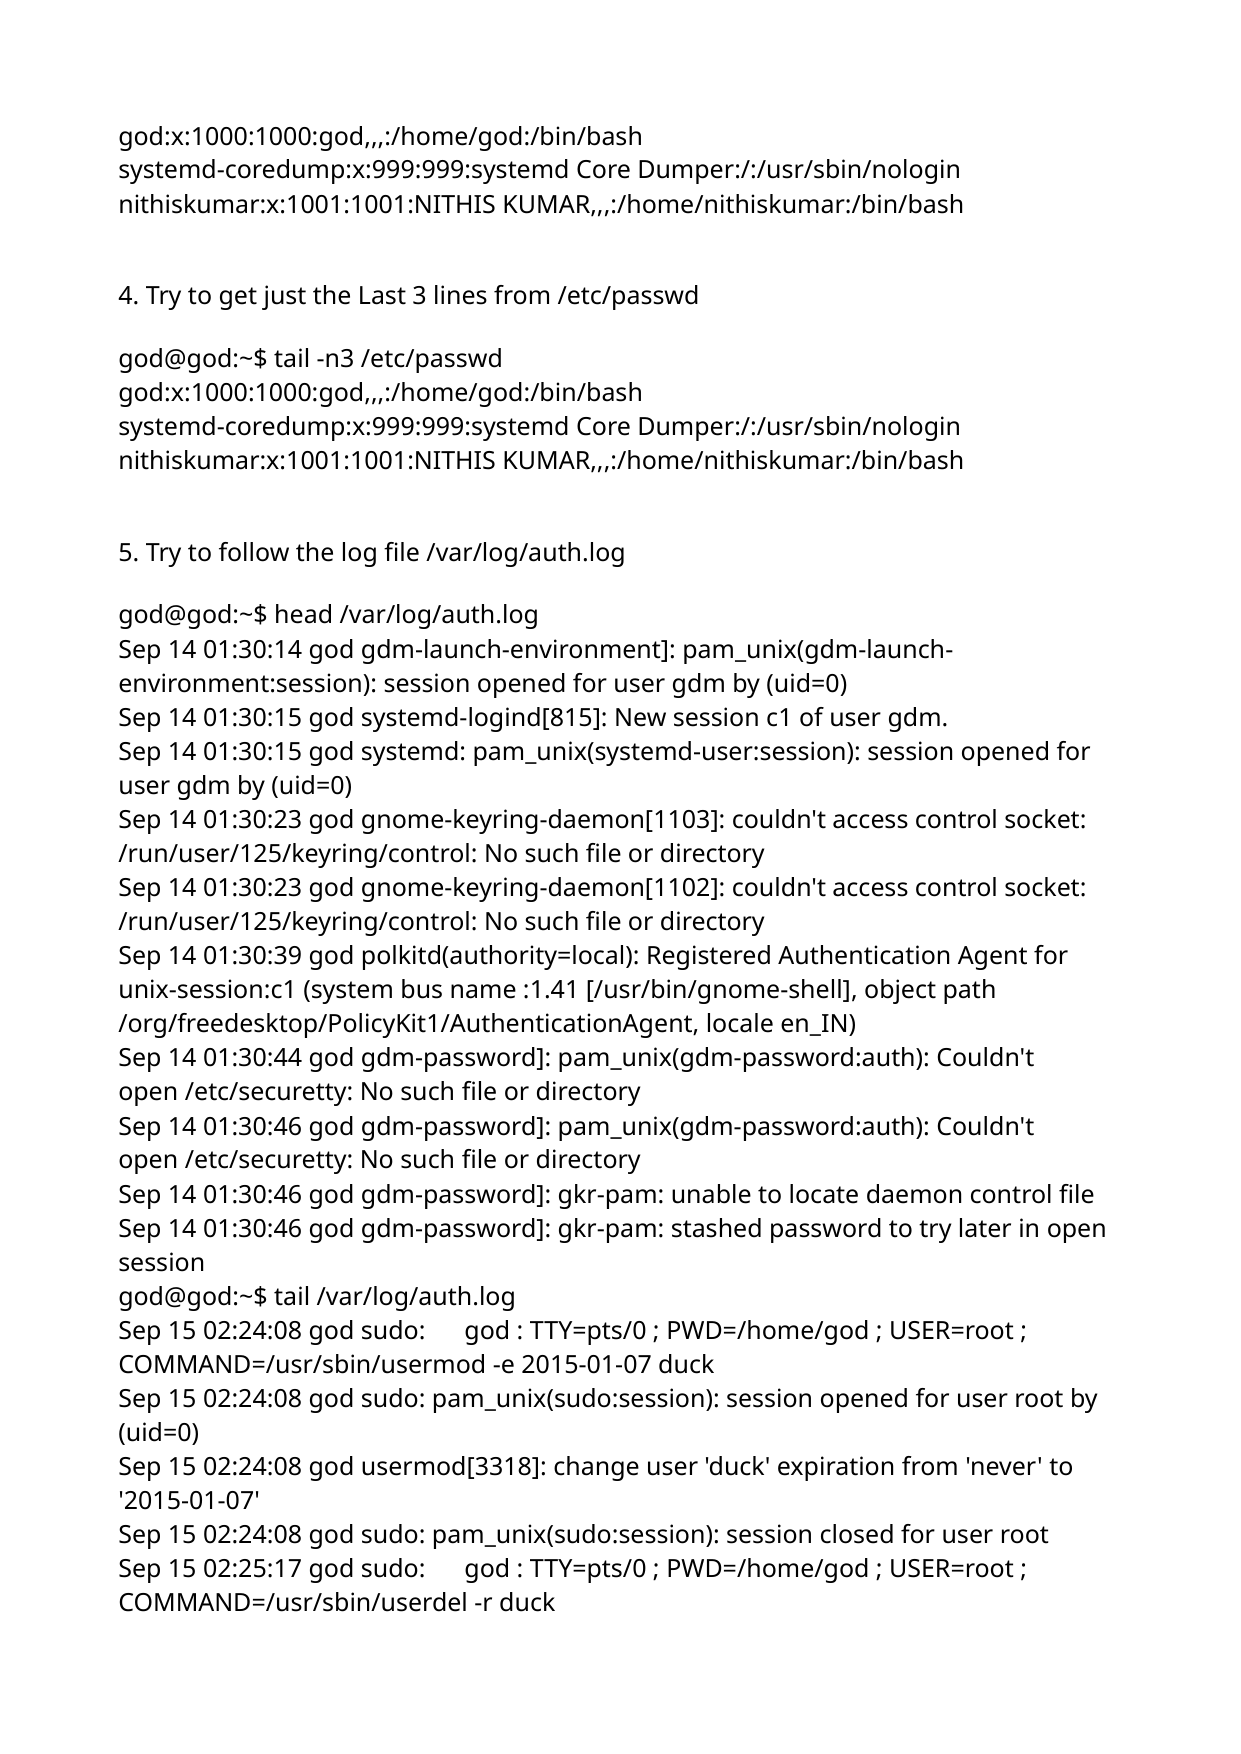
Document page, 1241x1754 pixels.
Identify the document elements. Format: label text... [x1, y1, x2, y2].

text Sep 15 02:24:08 god usermod[3318]: change user 'duck' expiration from 'never' to '2015-01-07' [118, 1449, 1122, 1517]
text 5. Try to follow the log file /var/log/auth.log [118, 534, 1122, 568]
text nithiskumar:x:1001:1001:NITHIS KUMAR,,,:/home/nithiskumar:/bin/bash [118, 443, 1122, 477]
text god@god:~$ head /var/log/auth.log [118, 597, 1122, 631]
text god@god:~$ tail /var/log/auth.log [118, 1278, 1122, 1312]
text Sep 14 01:30:44 god gdm-password]: pam_unix(gdm-password:auth): Couldn't open /etc/securetty: No such file or directory [118, 1040, 1122, 1108]
text Sep 14 01:30:46 god gdm-password]: gkr-pam: unable to locate daemon control file [118, 1176, 1122, 1210]
text Sep 14 01:30:23 god gnome-keyring-daemon[1103]: couldn't access control socket: /run/user/125/keyring/control: No such file or directory [118, 802, 1122, 870]
text god:x:1000:1000:god,,,:/home/god:/bin/bash [118, 375, 1122, 409]
text 4. Try to get just the Last 3 lines from /etc/passwd [118, 278, 1122, 312]
text nithiskumar:x:1001:1001:NITHIS KUMAR,,,:/home/nithiskumar:/bin/bash [118, 186, 1122, 220]
text systemd-coredump:x:999:999:systemd Core Dumper:/:/usr/sbin/nologin [118, 409, 1122, 443]
text Sep 14 01:30:15 god systemd: pam_unix(systemd-user:session): session opened for user gdm by (uid=0) [118, 733, 1122, 802]
text god@god:~$ tail -n3 /etc/passwd [118, 341, 1122, 375]
text Sep 14 01:30:39 god polkitd(authority=local): Registered Authentication Agent for unix-session:c1 (system bus name :1.41 [/usr/bin/gnome-shell], object path /org/freedesktop/PolicyKit1/AuthenticationAgent, locale en_IN) [118, 938, 1122, 1040]
text Sep 14 01:30:46 god gdm-password]: pam_unix(gdm-password:auth): Couldn't open /etc/securetty: No such file or directory [118, 1108, 1122, 1176]
text Sep 15 02:24:08 god sudo: pam_unix(sudo:session): session closed for user root [118, 1517, 1122, 1551]
text god:x:1000:1000:god,,,:/home/god:/bin/bash [118, 118, 1122, 152]
text Sep 15 02:24:08 god sudo: pam_unix(sudo:session): session opened for user root by (uid=0) [118, 1381, 1122, 1449]
text Sep 15 02:24:08 god sudo: god : TTY=pts/0 ; PWD=/home/god ; USER=root ; COMMAND=/usr/sbin/usermod -e 2015-01-07 duck [118, 1312, 1122, 1381]
text Sep 14 01:30:46 god gdm-password]: gkr-pam: stashed password to try later in open session [118, 1210, 1122, 1278]
text Sep 14 01:30:14 god gdm-launch-environment]: pam_unix(gdm-launch-environment:session): session opened for user gdm by (uid=0) [118, 631, 1122, 699]
text systemd-coredump:x:999:999:systemd Core Dumper:/:/usr/sbin/nologin [118, 152, 1122, 186]
text Sep 14 01:30:15 god systemd-logind[815]: New session c1 of user gdm. [118, 699, 1122, 733]
text Sep 15 02:25:17 god sudo: god : TTY=pts/0 ; PWD=/home/god ; USER=root ; COMMAND=/usr/sbin/userdel -r duck [118, 1551, 1122, 1619]
text Sep 14 01:30:23 god gnome-keyring-daemon[1102]: couldn't access control socket: /run/user/125/keyring/control: No such file or directory [118, 870, 1122, 938]
